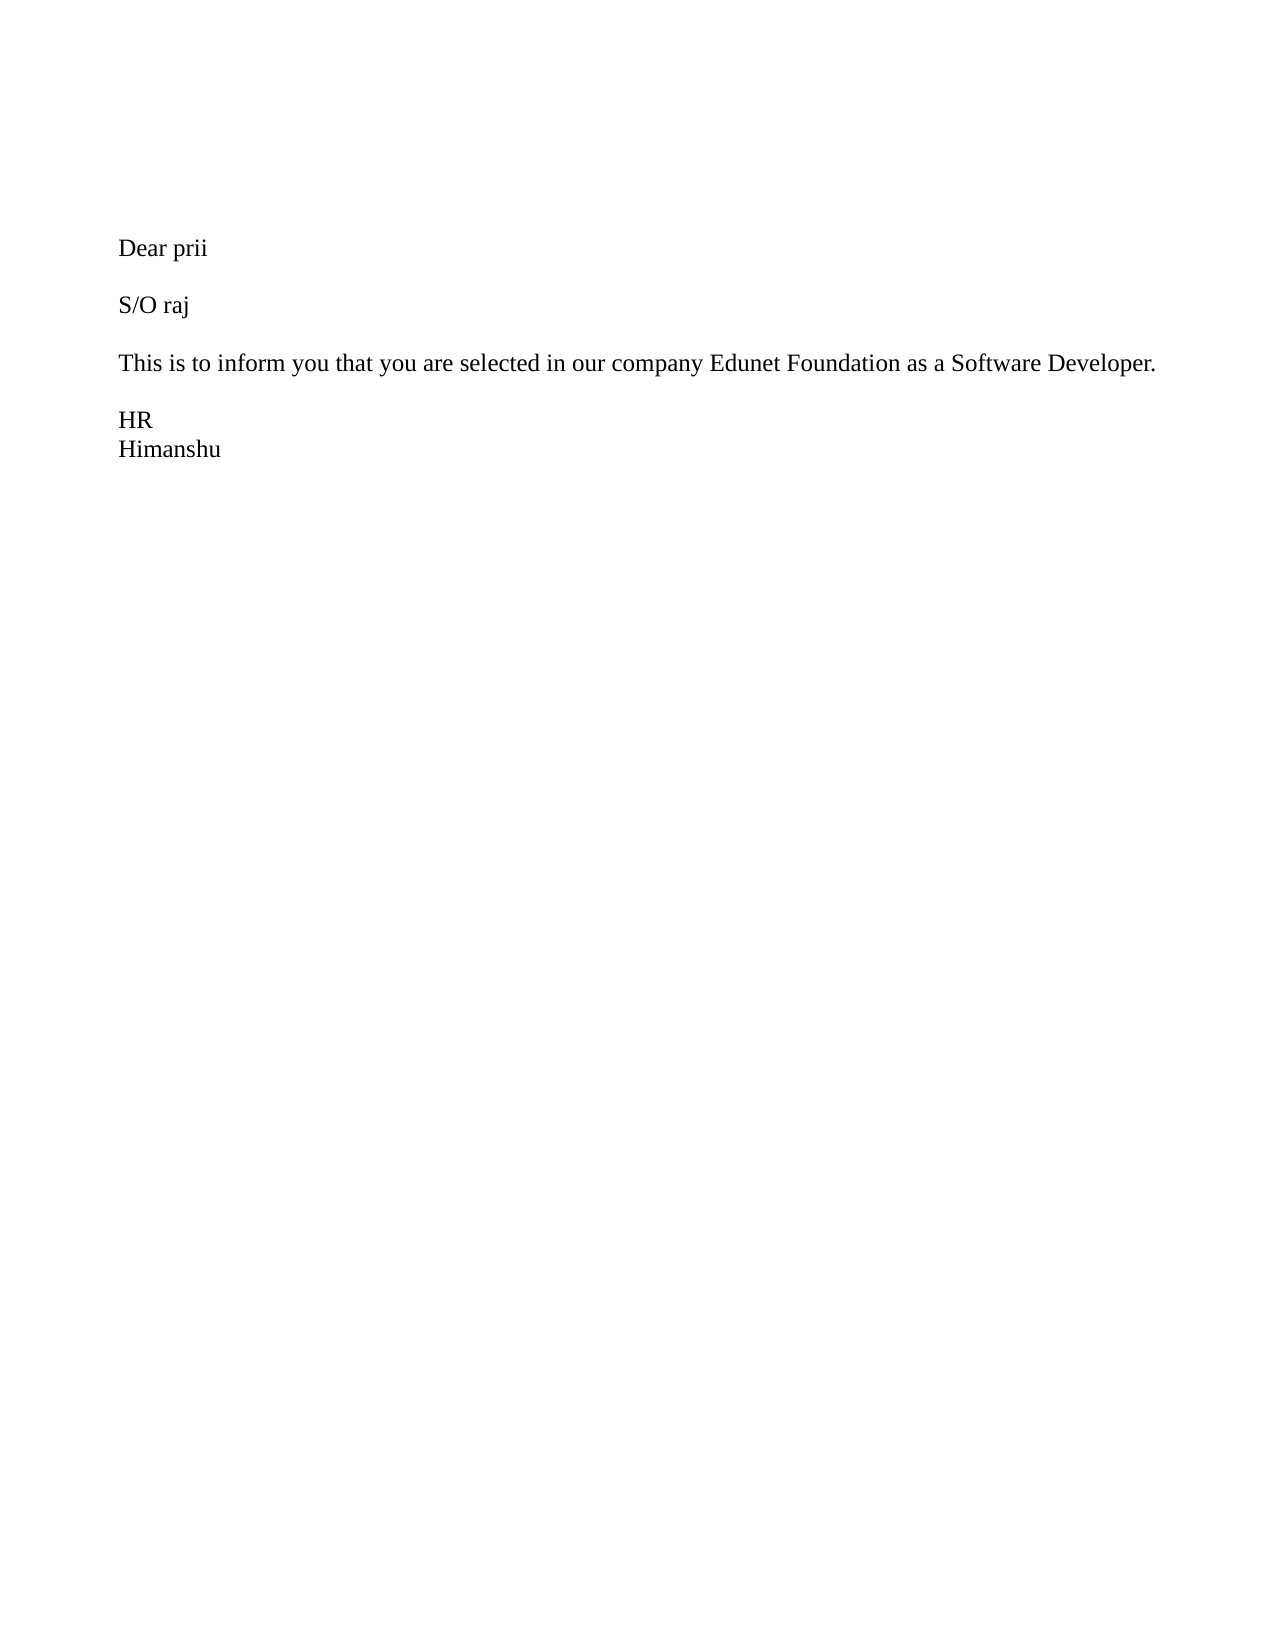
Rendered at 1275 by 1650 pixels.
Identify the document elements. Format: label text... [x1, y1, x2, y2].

text This is to inform you that you are selected in our company Edunet Foundation as a Software Developer. [118, 348, 1157, 377]
text HR [118, 406, 1157, 434]
text Himanshu [118, 434, 1157, 463]
text Dear prii [118, 233, 1157, 262]
text S/O raj [118, 291, 1157, 319]
